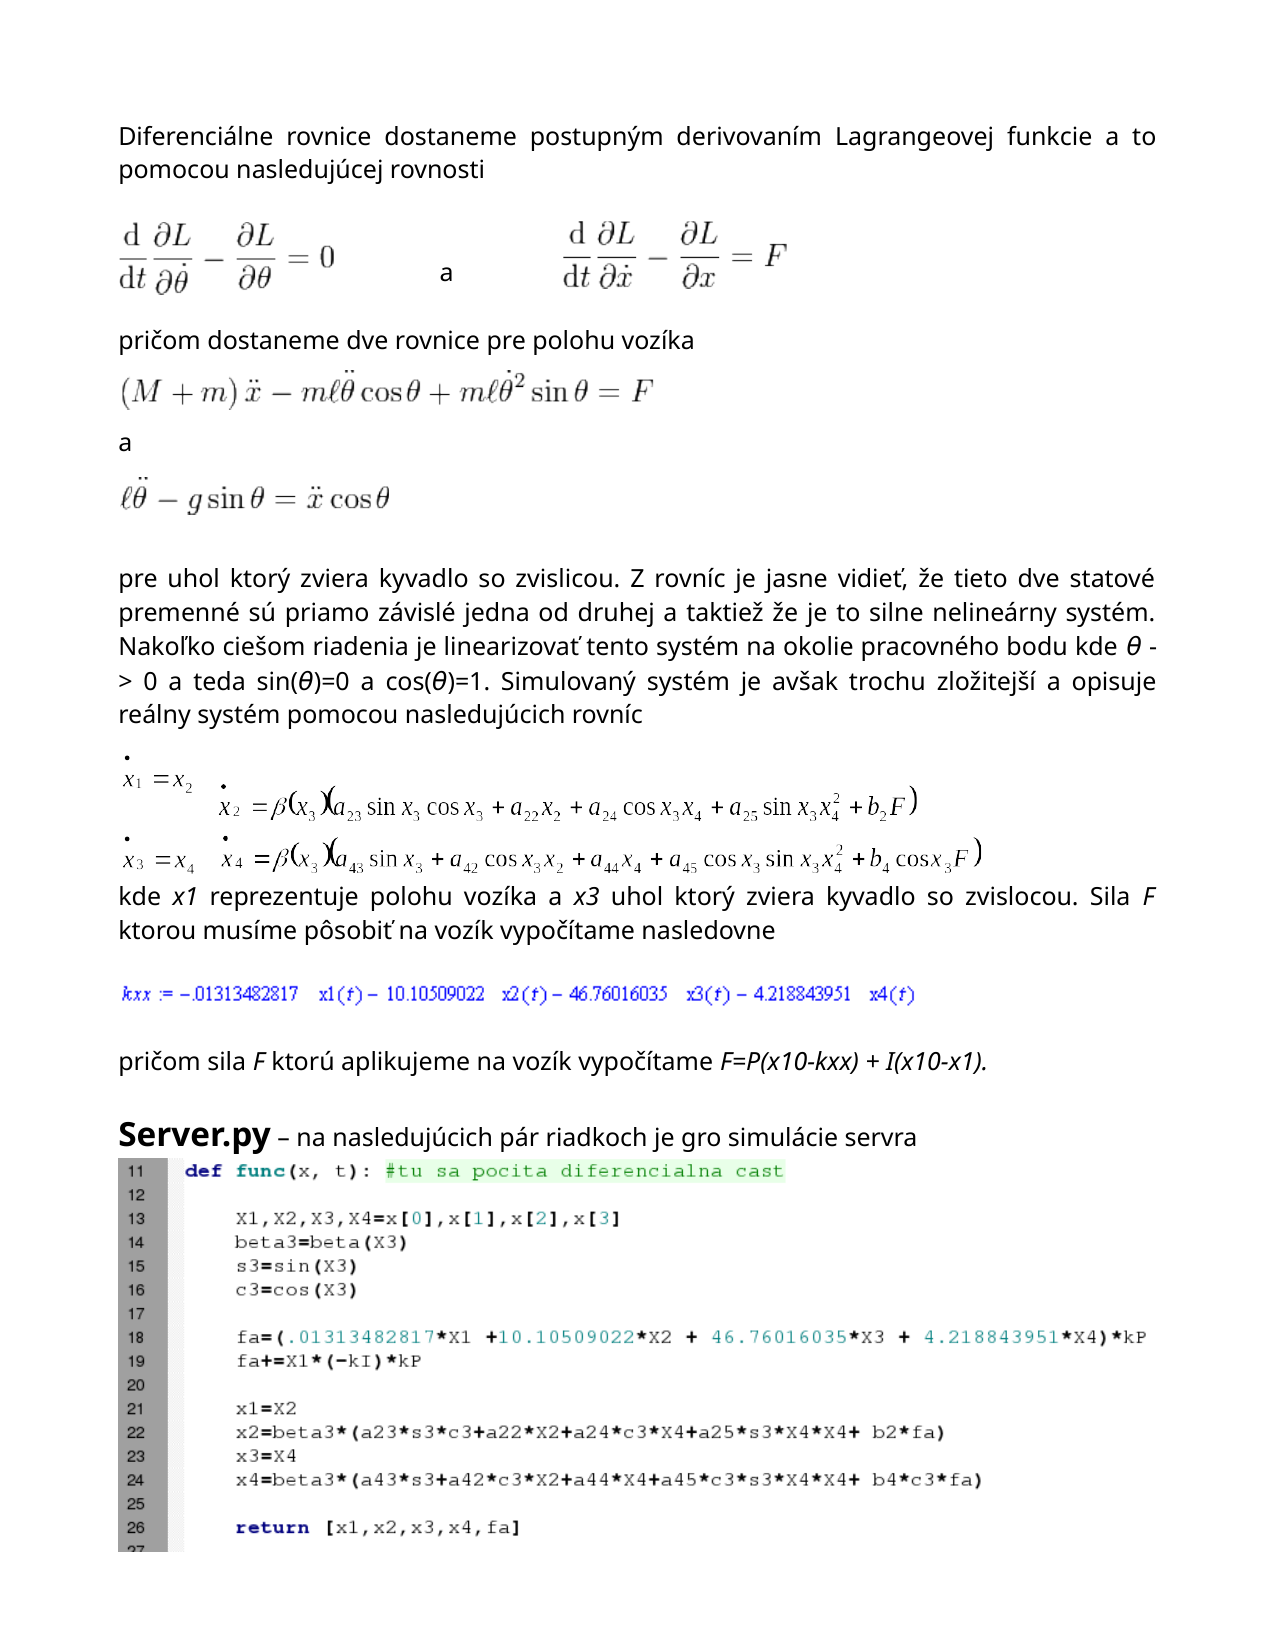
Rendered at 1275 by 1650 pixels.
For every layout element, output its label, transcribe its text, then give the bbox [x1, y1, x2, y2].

text [787, 254, 1157, 288]
picture [118, 1158, 1157, 1552]
text kde x1 reprezentuje polohu vozíka a x3 uhol ktorý zviera kyvadlo so zvislocou. Sila F ktorou musíme pôsobiť na vozík vypočítame nasledovne [118, 879, 1157, 947]
picture [121, 370, 654, 410]
picture [563, 221, 787, 289]
text a [118, 425, 1157, 459]
picture [119, 222, 334, 295]
picture [120, 477, 389, 515]
text Diferenciálne rovnice dostaneme postupným derivovaním Lagrangeovej funkcie a to pomocou nasledujúcej rovnosti [118, 118, 1157, 186]
text pričom sila F ktorú aplikujeme na vozík vypočítame F=P(x10-kxx) + I(x10-x1). [118, 1043, 1157, 1077]
text pre uhol ktorý zviera kyvadlo so zvislicou. Z rovníc je jasne vidieť, že tieto dve statové premenné sú priamo závislé jedna od druhej a taktiež že je to silne nelineárny systém. Nakoľko ciešom riadenia je linearizovať tento systém na okolie pracovného bodu kde θ -> 0 a teda sin(θ)=0 a cos(θ)=1. Simulovaný systém je avšak trochu zložitejší a opisuje reálny systém pomocou nasledujúcich rovníc [118, 561, 1157, 731]
text a [334, 254, 563, 288]
text Server.py – na nasledujúcich pár riadkoch je gro simulácie servra [118, 1111, 1157, 1157]
text pričom dostaneme dve rovnice pre polohu vozíka [118, 322, 1157, 357]
